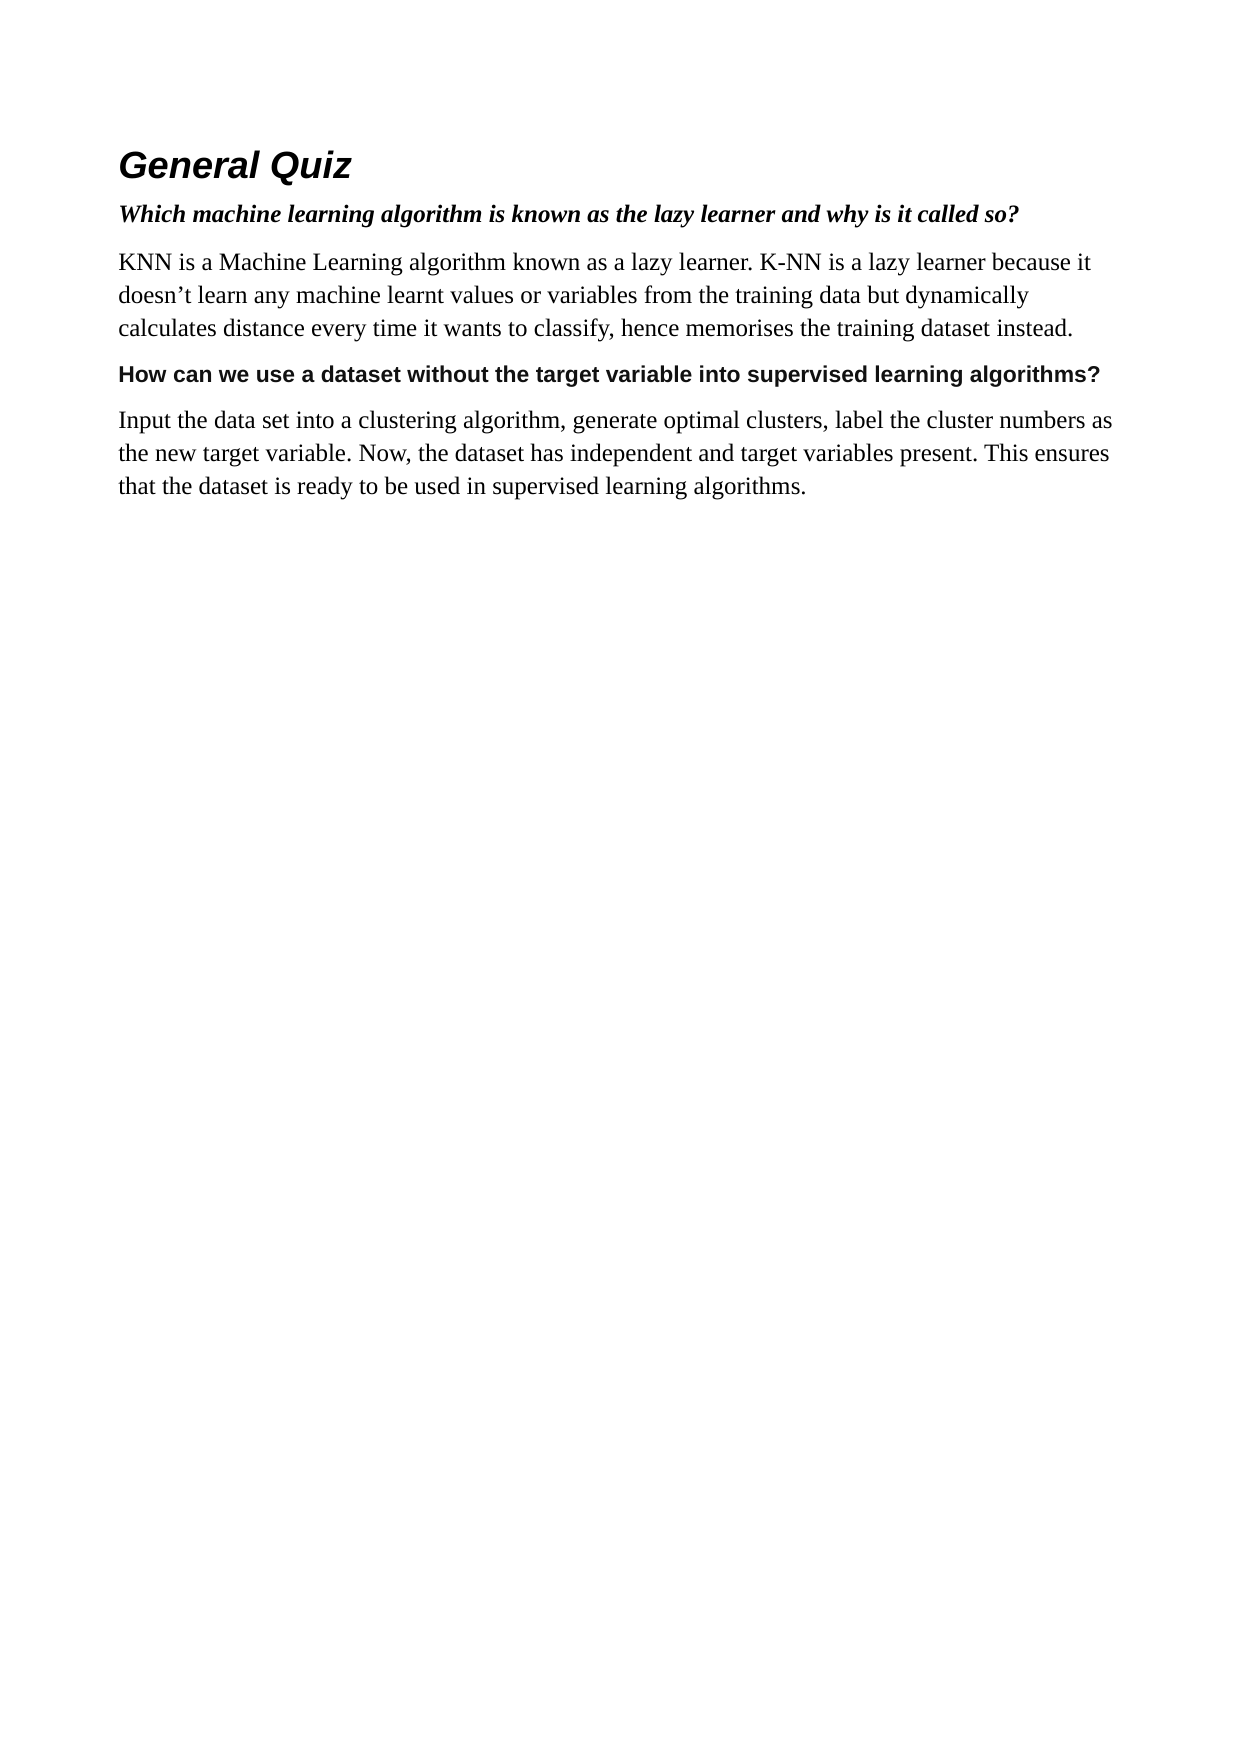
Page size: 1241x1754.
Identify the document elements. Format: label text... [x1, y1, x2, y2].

text KNN is a Machine Learning algorithm known as a lazy learner. K-NN is a lazy learner because it doesn’t learn any machine learnt values or variables from the training data but dynamically calculates distance every time it wants to classify, hence memorises the training dataset instead. [118, 247, 1122, 342]
text How can we use a dataset without the target variable into supervised learning algorithms? [118, 361, 1122, 387]
text Input the data set into a clustering algorithm, generate optimal clusters, label the cluster numbers as the new target variable. Now, the dataset has independent and target variables present. This ensures that the dataset is ready to be used in supervised learning algorithms. [118, 405, 1122, 500]
subtitle General Quiz [118, 143, 1122, 187]
text Which machine learning algorithm is known as the lazy learner and why is it called so? [118, 199, 1122, 228]
